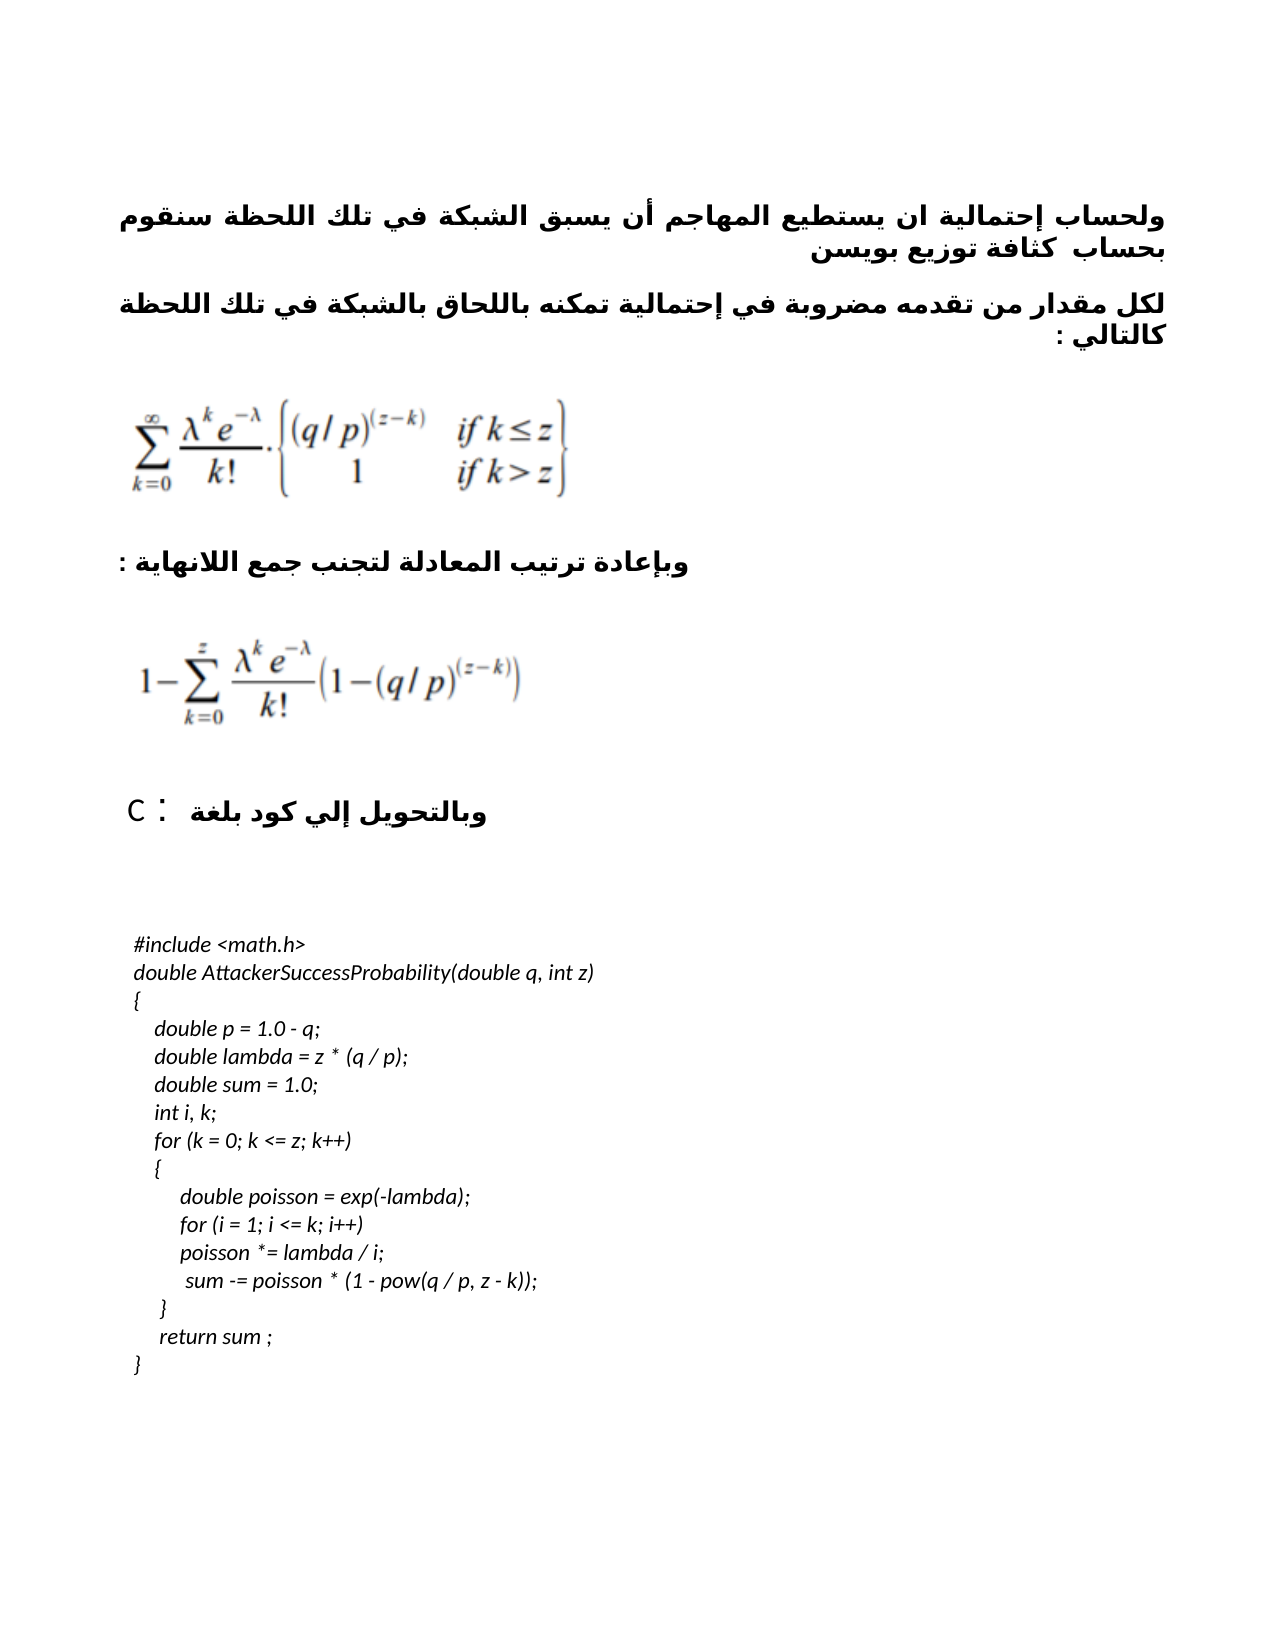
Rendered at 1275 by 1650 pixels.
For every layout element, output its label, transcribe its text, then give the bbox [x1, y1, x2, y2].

text sum -= poisson * (1 - pow(q / p, z - k)); } return sum ; [118, 1266, 1167, 1350]
text for (i = 1; i <= k; i++) [118, 1210, 1167, 1238]
text double sum = 1.0; [118, 1070, 1167, 1098]
text وبإعادة ترتيب المعادلة لتجنب جمع اللانهاية : [118, 546, 1167, 783]
text double lambda = z * (q / p); [118, 1042, 1167, 1070]
text ولحساب إحتمالية ان يستطيع المهاجم أن يسبق الشبكة في تلك اللحظة سنقوم بحساب كثافة توزيع بويسن [118, 200, 1167, 263]
text } [118, 1350, 1167, 1378]
text double AttackerSuccessProbability(double q, int z) [118, 958, 1167, 986]
text double p = 1.0 - q; [118, 1014, 1167, 1042]
text poisson *= lambda / i; [118, 1238, 1167, 1266]
text double poisson = exp(-lambda); [118, 1182, 1167, 1210]
text وبالتحويل إلي كود بلغة : C [118, 783, 1167, 831]
text #include <math.h> [118, 930, 1167, 958]
text int i, k; [118, 1098, 1167, 1126]
text { [118, 986, 1167, 1014]
text for (k = 0; k <= z; k++) [118, 1126, 1167, 1154]
text لكل مقدار من تقدمه مضروبة في إحتمالية تمكنه باللحاق بالشبكة في تلك اللحظة كالتالي : [118, 288, 1167, 350]
text { [118, 1154, 1167, 1182]
